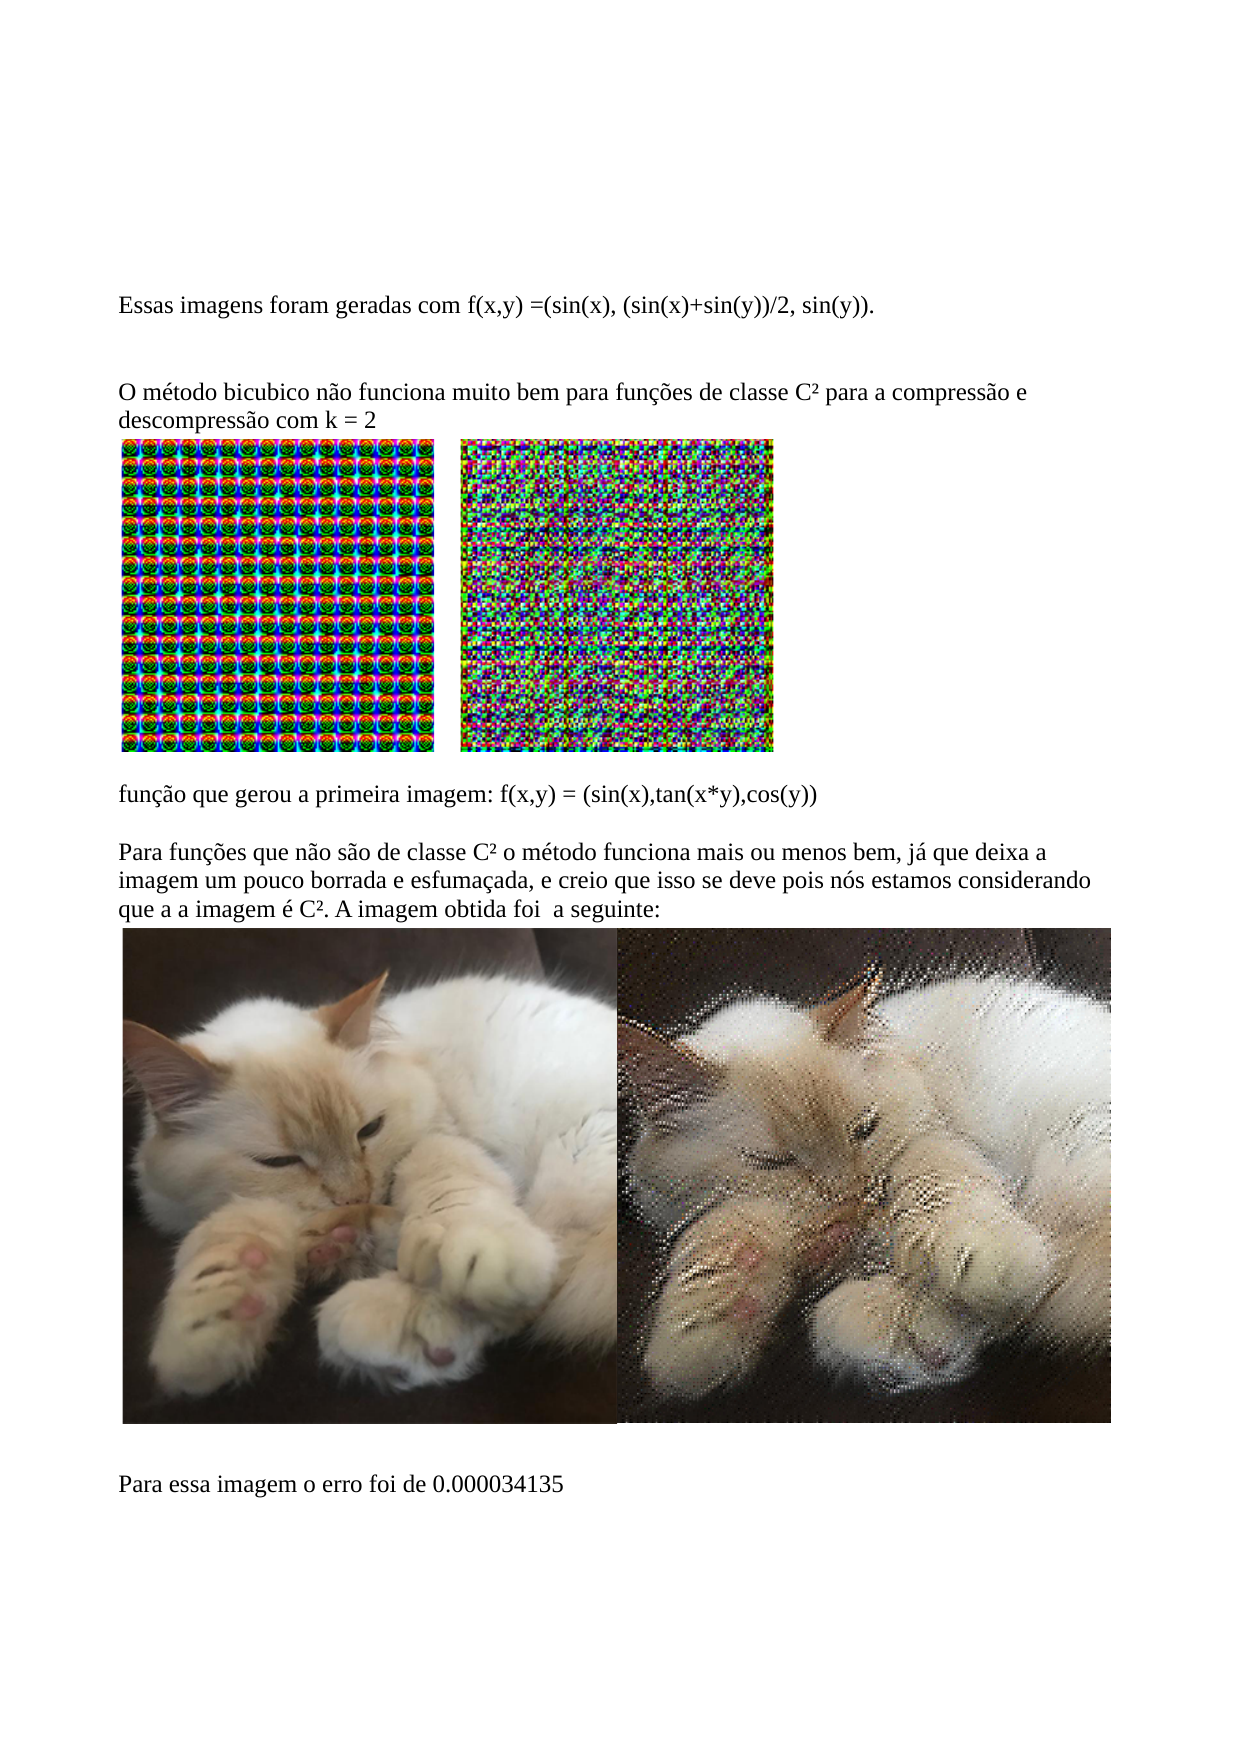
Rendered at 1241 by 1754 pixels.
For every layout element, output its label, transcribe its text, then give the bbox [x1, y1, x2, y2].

picture [460, 439, 774, 752]
text Para essa imagem o erro foi de 0.000034135 [118, 1469, 1122, 1498]
picture [122, 928, 1111, 1424]
text Essas imagens foram geradas com f(x,y) =(sin(x), (sin(x)+sin(y))/2, sin(y)). [118, 291, 1122, 319]
text Para funções que não são de classe C² o método funciona mais ou menos bem, já que deixa a imagem um pouco borrada e esfumaçada, e creio que isso se deve pois nós estamos considerando que a a imagem é C². A imagem obtida foi a seguinte: [118, 837, 1122, 923]
picture [121, 439, 435, 752]
text função que gerou a primeira imagem: f(x,y) = (sin(x),tan(x*y),cos(y)) [118, 779, 1122, 808]
text O método bicubico não funciona muito bem para funções de classe C² para a compressão e descompressão com k = 2 [118, 377, 1122, 434]
